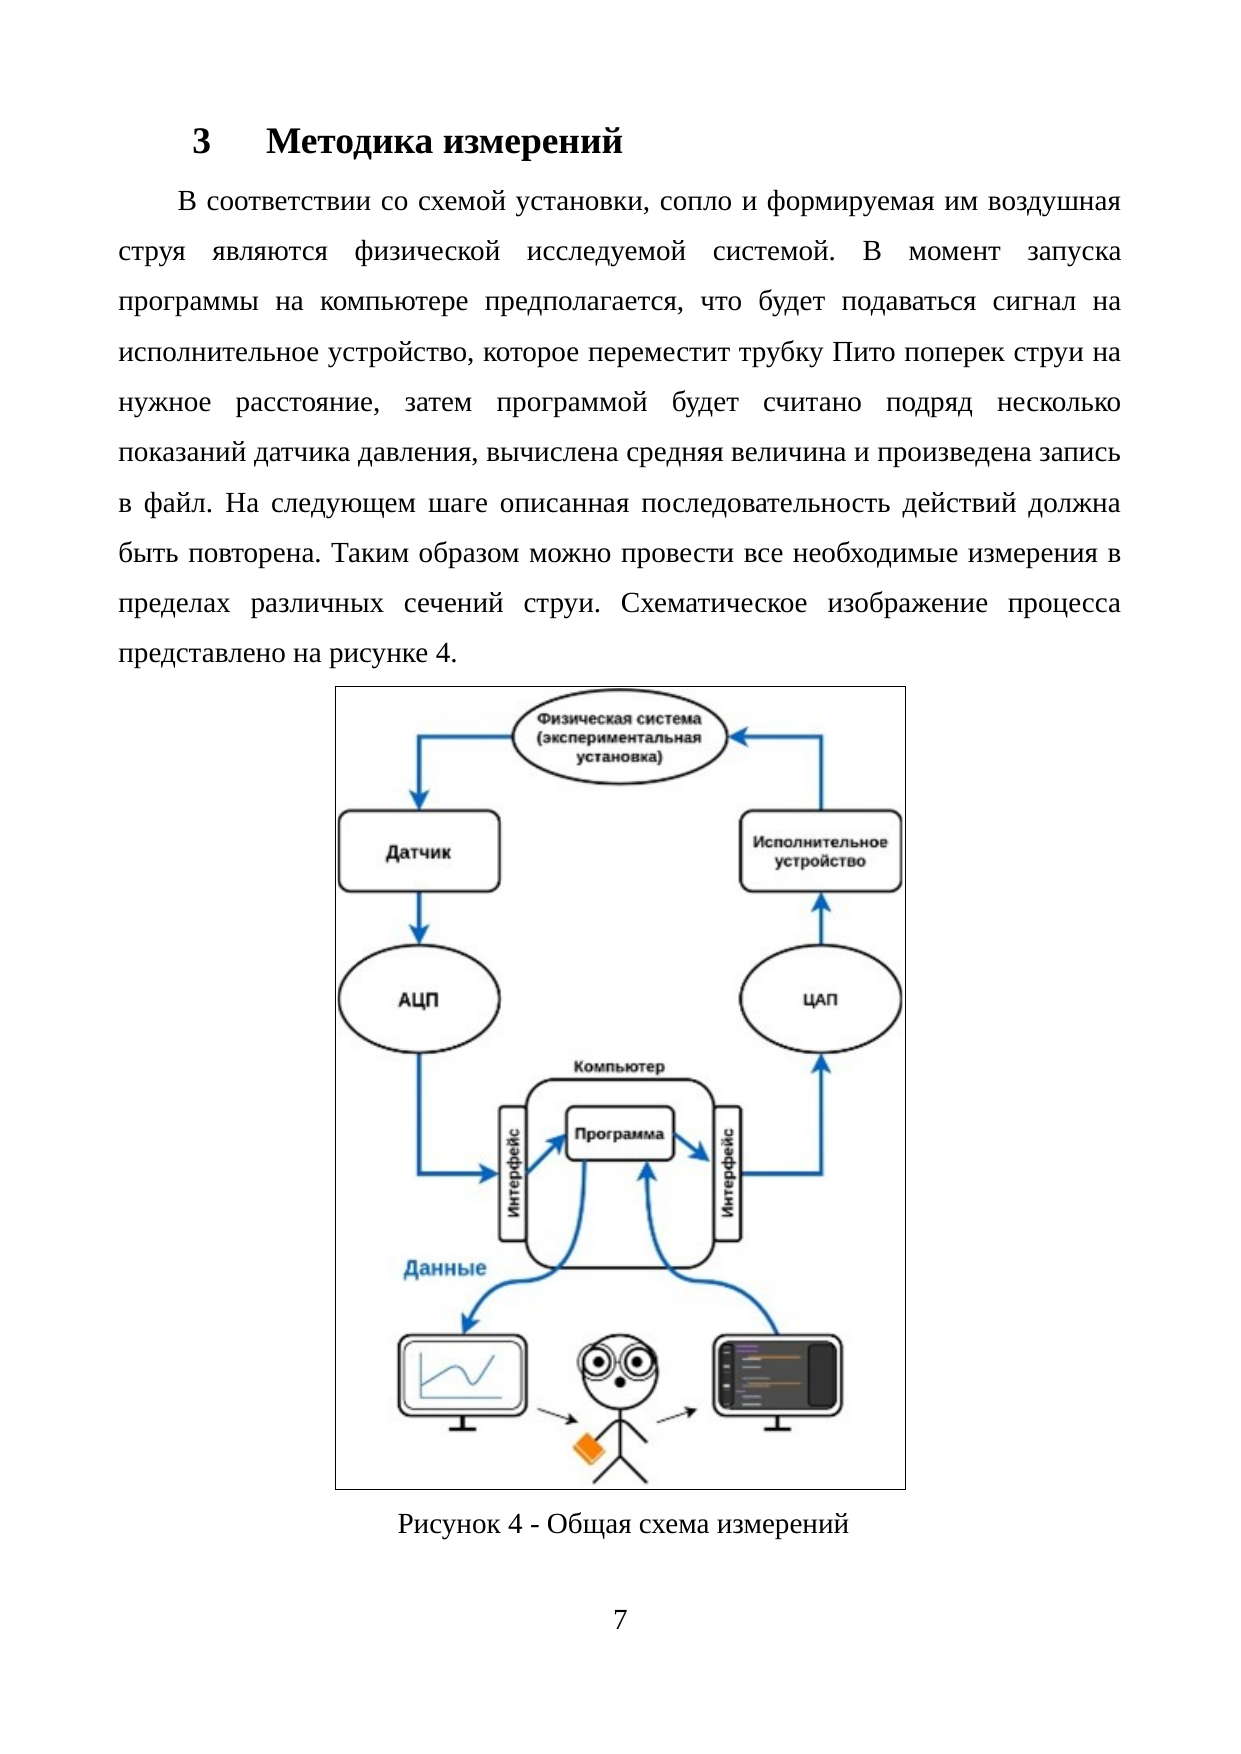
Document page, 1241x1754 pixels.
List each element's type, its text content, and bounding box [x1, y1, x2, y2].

text В соответствии со схемой установки, сопло и формируемая им воздушная струя являются физической исследуемой системой. В момент запуска программы на компьютере предполагается, что будет подаваться сигнал на исполнительное устройство, которое переместит трубку Пито поперек струи на нужное расстояние, затем программой будет считано подряд несколько показаний датчика давления, вычислена средняя величина и произведена запись в файл. На следующем шаге описанная последовательность действий должна быть повторена. Таким образом можно провести все необходимые измерения в пределах различных сечений струи. Схематическое изображение процесса представлено на рисунке 4. [118, 183, 1122, 669]
picture [337, 688, 903, 1486]
list Рисунок 4 - Общая схема измерений [89, 686, 1122, 1539]
subtitle Методика измерений [118, 118, 1122, 161]
